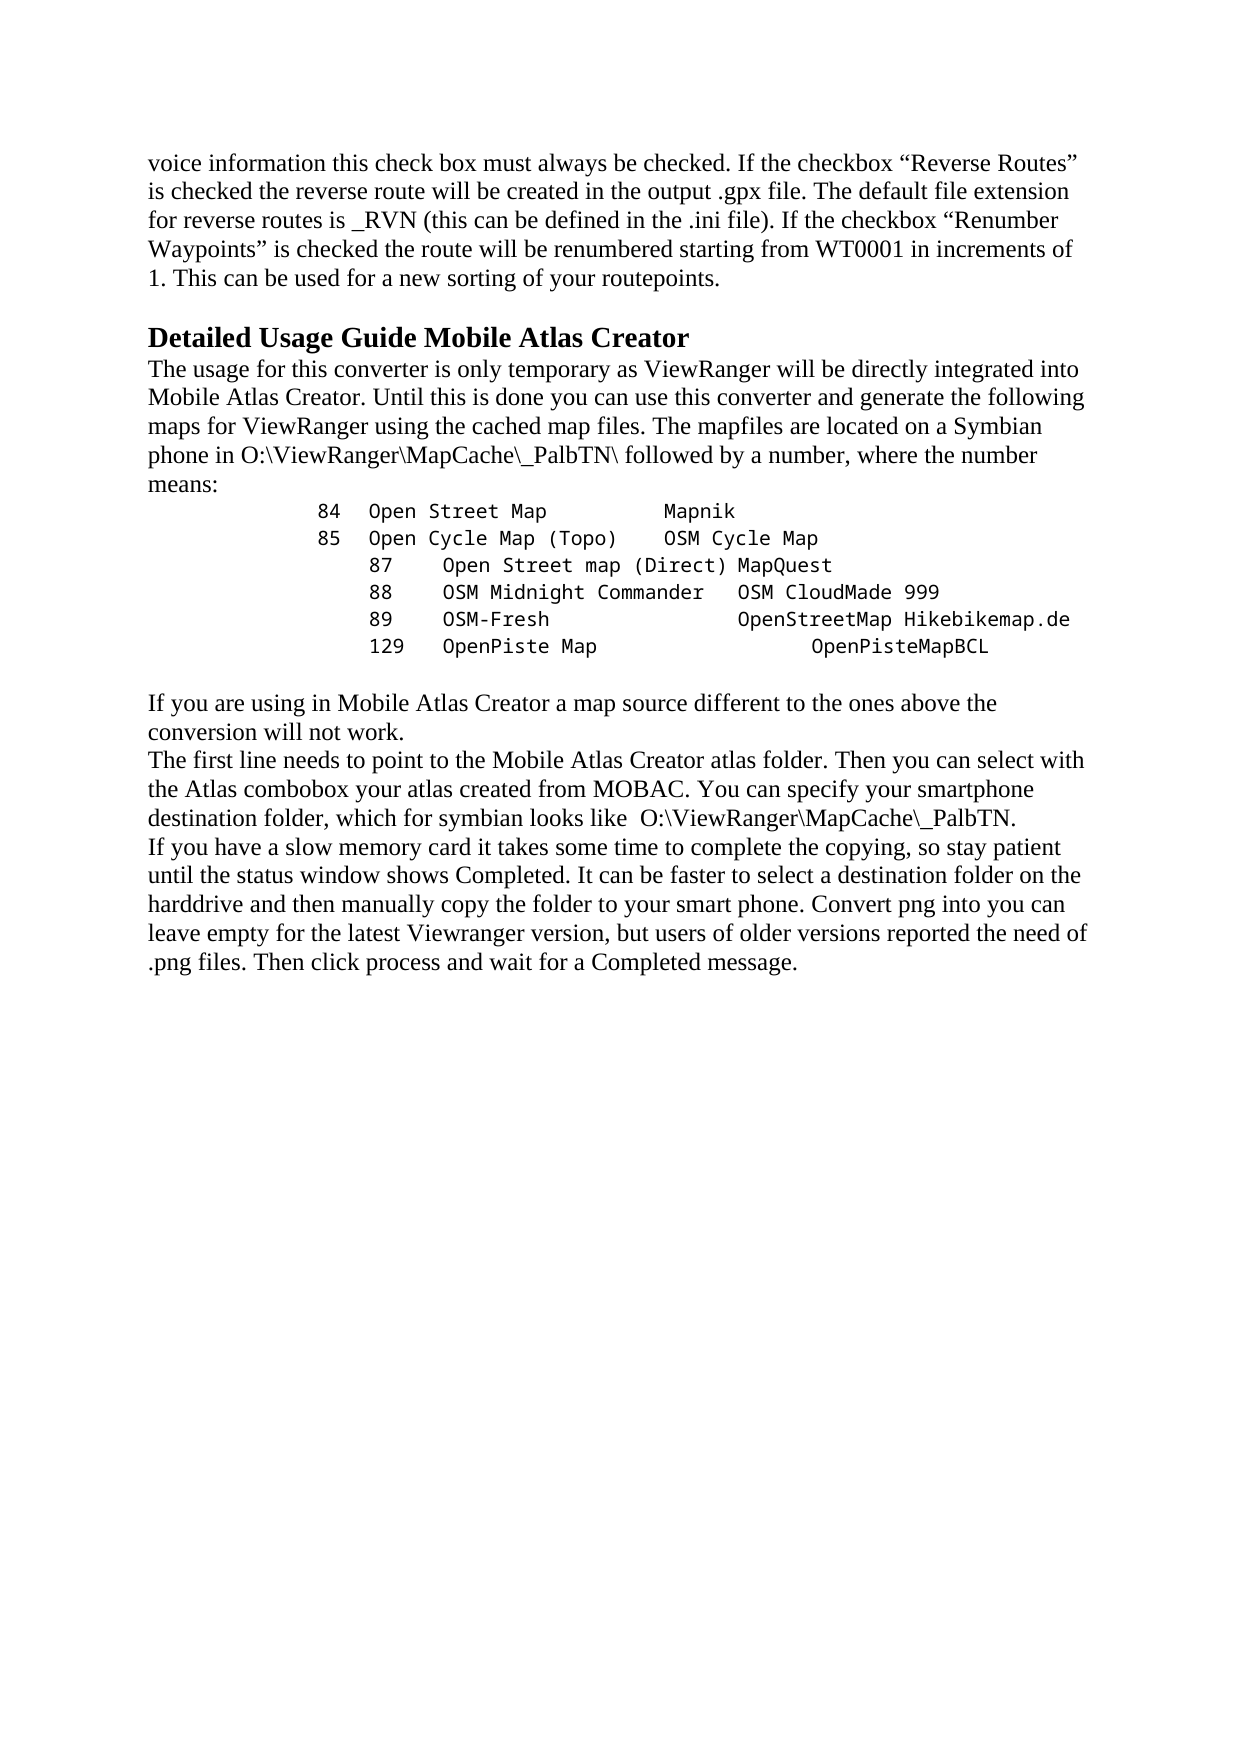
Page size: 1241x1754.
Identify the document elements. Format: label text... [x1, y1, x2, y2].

text 84 Open Street Map Mapnik [148, 497, 1093, 524]
text voice information this check box must always be checked. If the checkbox “Reverse Routes” is checked the reverse route will be created in the output .gpx file. The default file extension for reverse routes is _RVN (this can be defined in the .ini file). If the checkbox “Renumber Waypoints” is checked the route will be renumbered starting from WT0001 in increments of 1. This can be used for a new sorting of your routepoints. [148, 148, 1093, 291]
text 85 Open Cycle Map (Topo) OSM Cycle Map [148, 524, 1093, 551]
text 87 Open Street map (Direct) MapQuest [148, 551, 1093, 578]
text 89 OSM-Fresh OpenStreetMap Hikebikemap.de [148, 605, 1093, 632]
text The first line needs to point to the Mobile Atlas Creator atlas folder. Then you can select with the Atlas combobox your atlas created from MOBAC. You can specify your smartphone destination folder, which for symbian looks like O:\ViewRanger\MapCache\_PalbTN. [148, 746, 1093, 832]
text If you have a slow memory card it takes some time to complete the copying, so stay patient until the status window shows Completed. It can be faster to select a destination folder on the harddrive and then manually copy the folder to your smart phone. Convert png into you can leave empty for the latest Viewranger version, but users of older versions reported the need of .png files. Then click process and wait for a Completed message. [148, 832, 1093, 976]
text 129 OpenPiste Map OpenPisteMapBCL [148, 632, 1093, 659]
text 88 OSM Midnight Commander OSM CloudMade 999 [148, 578, 1093, 605]
text The usage for this converter is only temporary as ViewRanger will be directly integrated into Mobile Atlas Creator. Until this is done you can use this converter and generate the following maps for ViewRanger using the cached map files. The mapfiles are located on a Symbian phone in O:\ViewRanger\MapCache\_PalbTN\ followed by a number, where the number means: [148, 354, 1093, 497]
text Detailed Usage Guide Mobile Atlas Creator [148, 320, 1093, 354]
text If you are using in Mobile Atlas Creator a map source different to the ones above the conversion will not work. [148, 688, 1093, 746]
